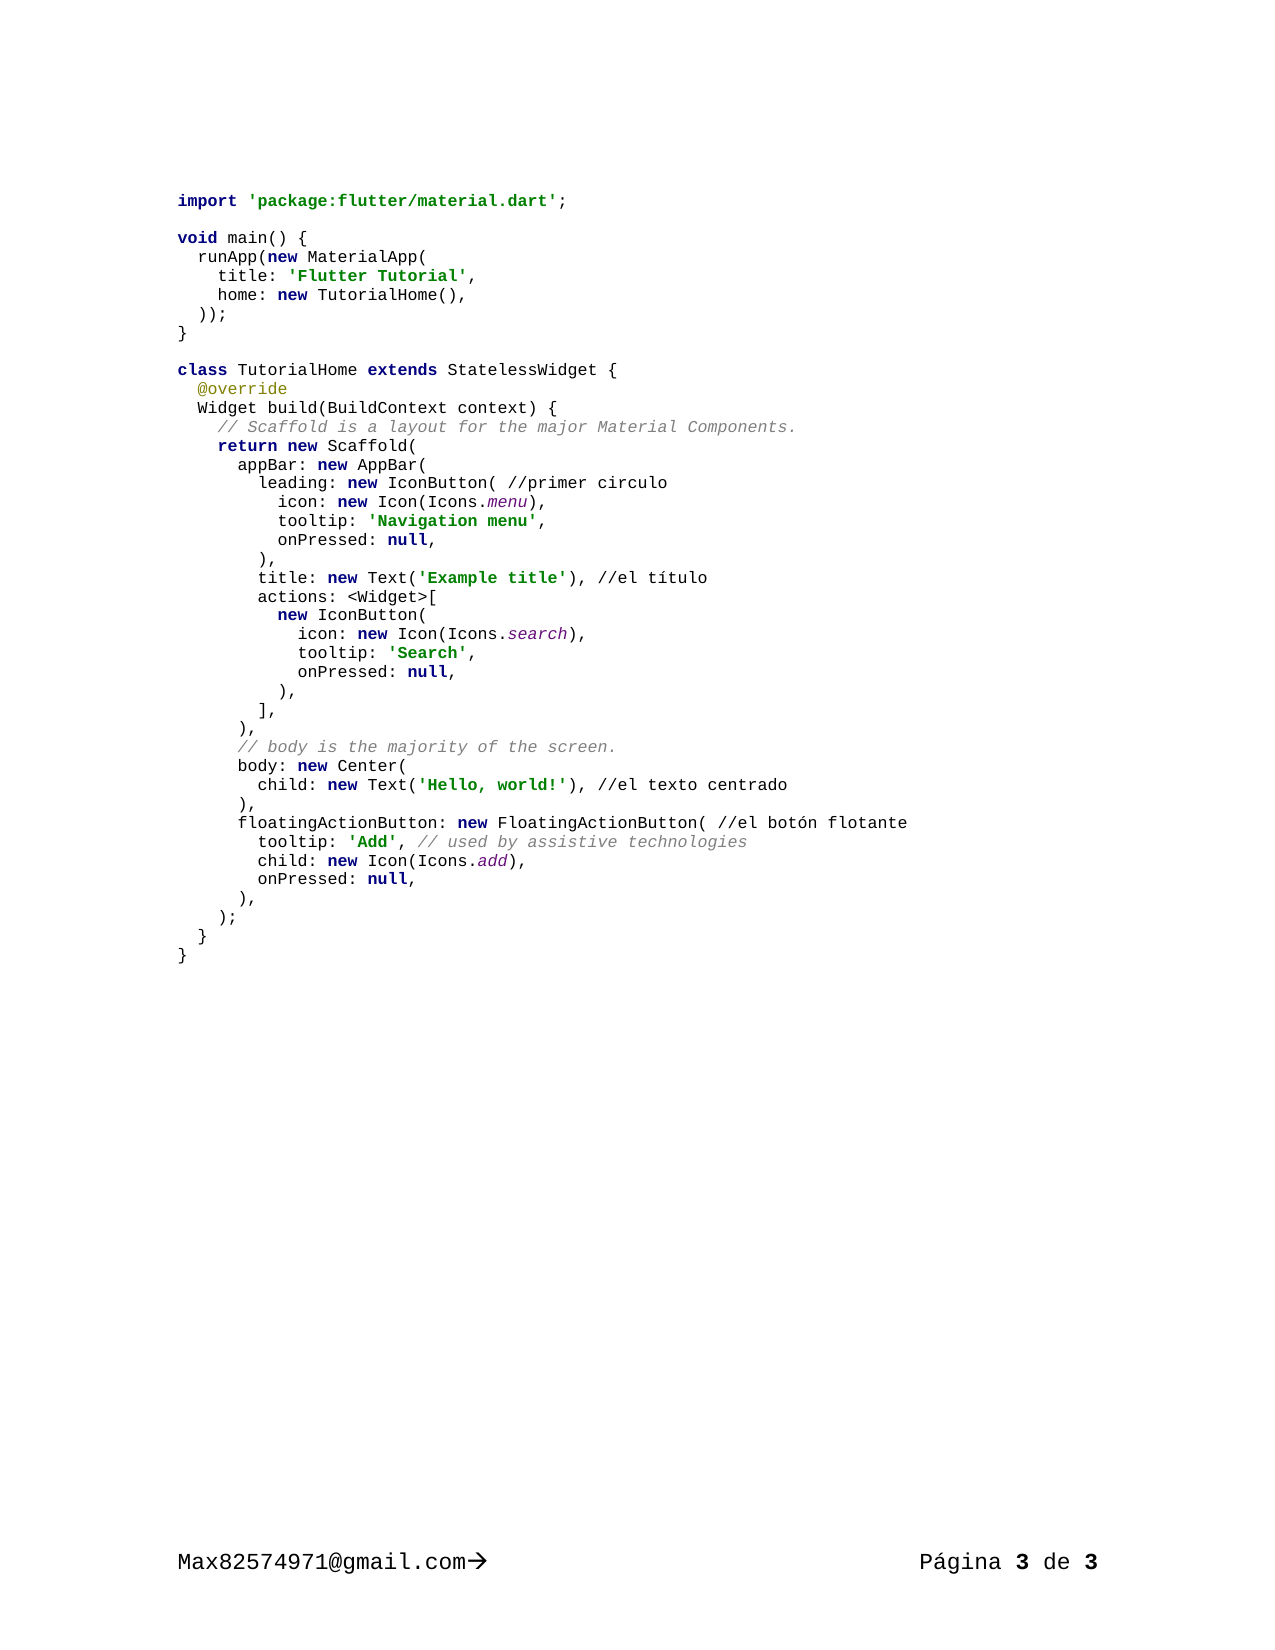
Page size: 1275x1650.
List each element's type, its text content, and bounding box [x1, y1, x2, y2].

text import 'package:flutter/material.dart'; void main() { runApp(new MaterialApp( title: 'Flutter Tutorial', home: new TutorialHome(), )); } class TutorialHome extends StatelessWidget { @override Widget build(BuildContext context) { // Scaffold is a layout for the major Material Components. return new Scaffold( appBar: new AppBar( leading: new IconButton( //primer circulo icon: new Icon(Icons.menu), tooltip: 'Navigation menu', onPressed: null, ), title: new Text('Example title'), //el título actions: <Widget>[ new IconButton( icon: new Icon(Icons.search), tooltip: 'Search', onPressed: null, ), ], ), // body is the majority of the screen. body: new Center( child: new Text('Hello, world!'), //el texto centrado ), floatingActionButton: new FloatingActionButton( //el botón flotante tooltip: 'Add', // used by assistive technologies child: new Icon(Icons.add), onPressed: null, ), ); } } [177, 192, 1098, 965]
